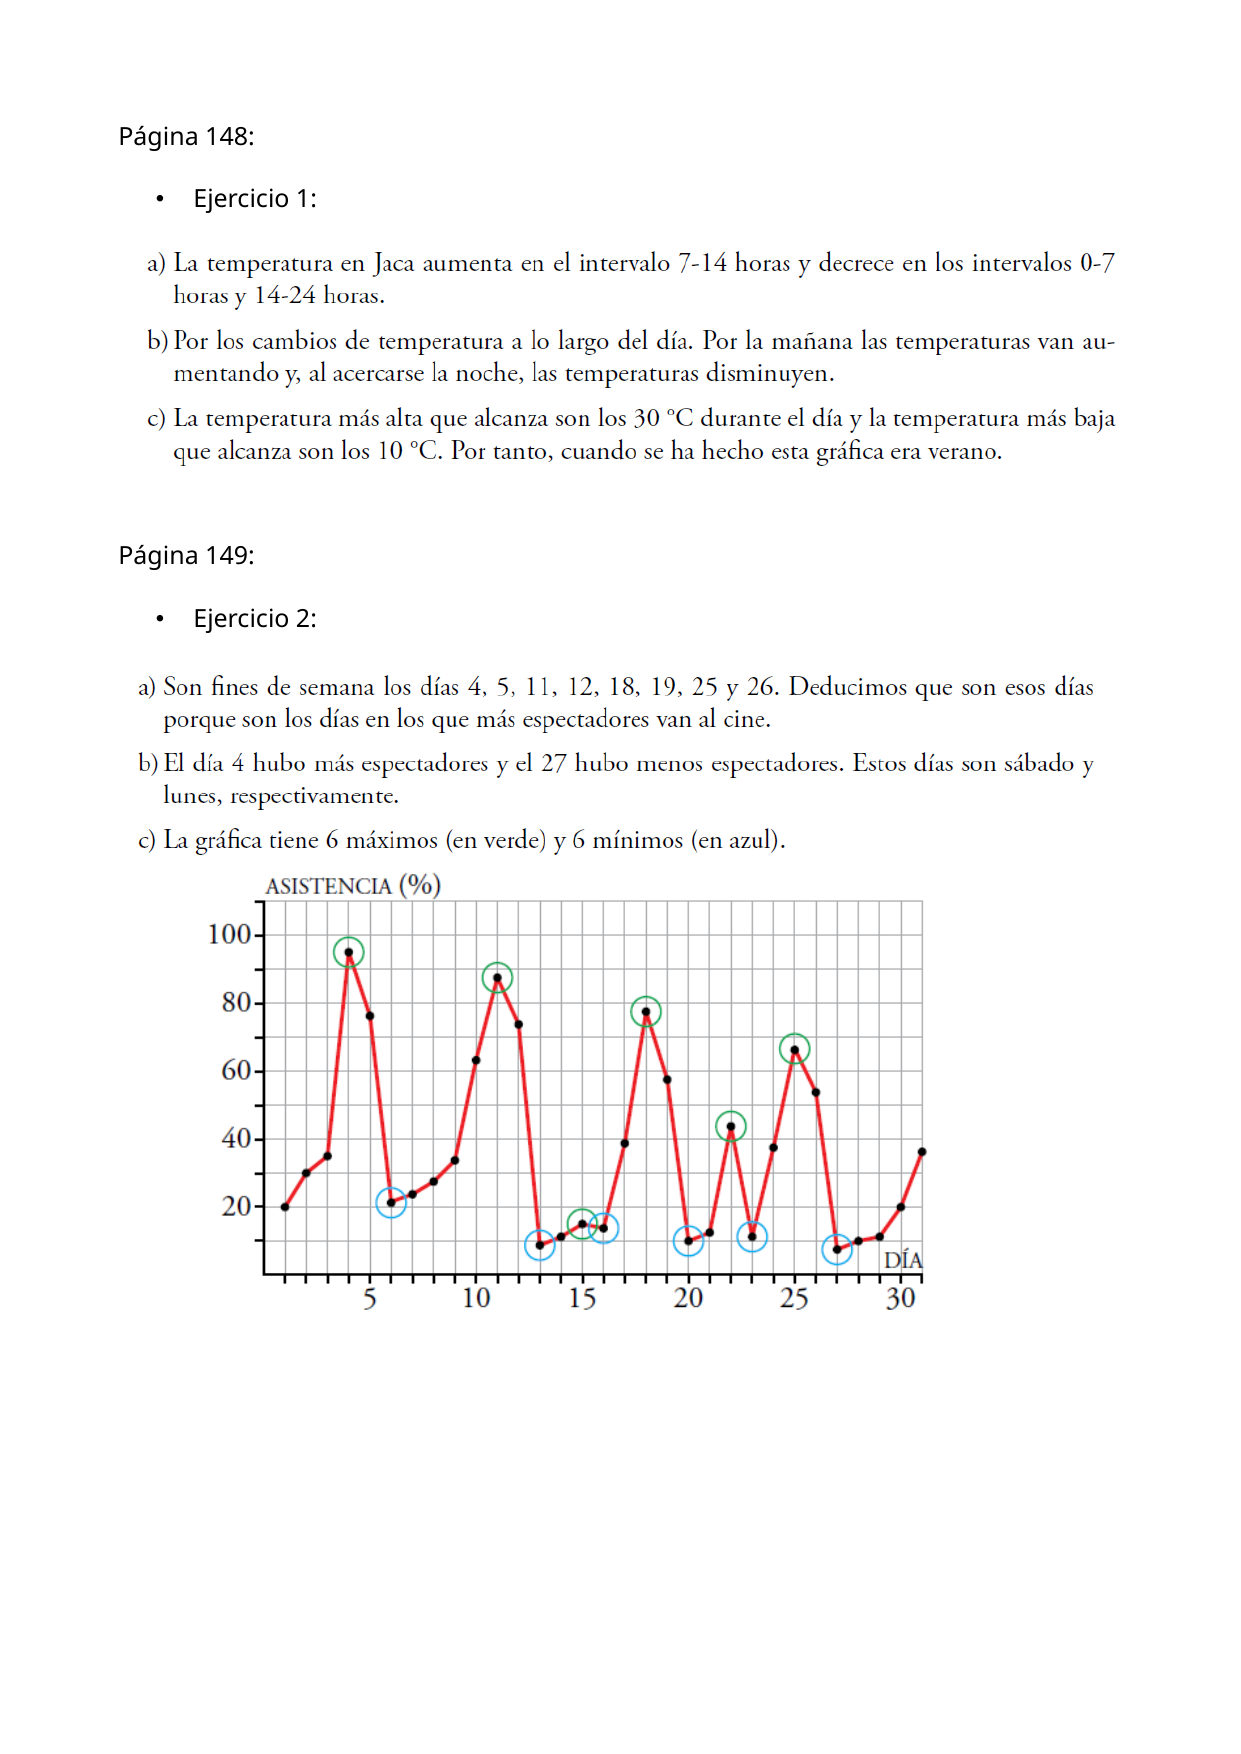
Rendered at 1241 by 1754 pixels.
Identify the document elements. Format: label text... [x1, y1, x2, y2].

picture [133, 233, 1138, 475]
list Ejercicio 2: [156, 600, 1122, 634]
text Página 148: [118, 118, 1122, 152]
text Página 149: [118, 537, 1122, 572]
list Ejercicio 1: [156, 181, 1122, 215]
picture [118, 663, 1123, 1323]
